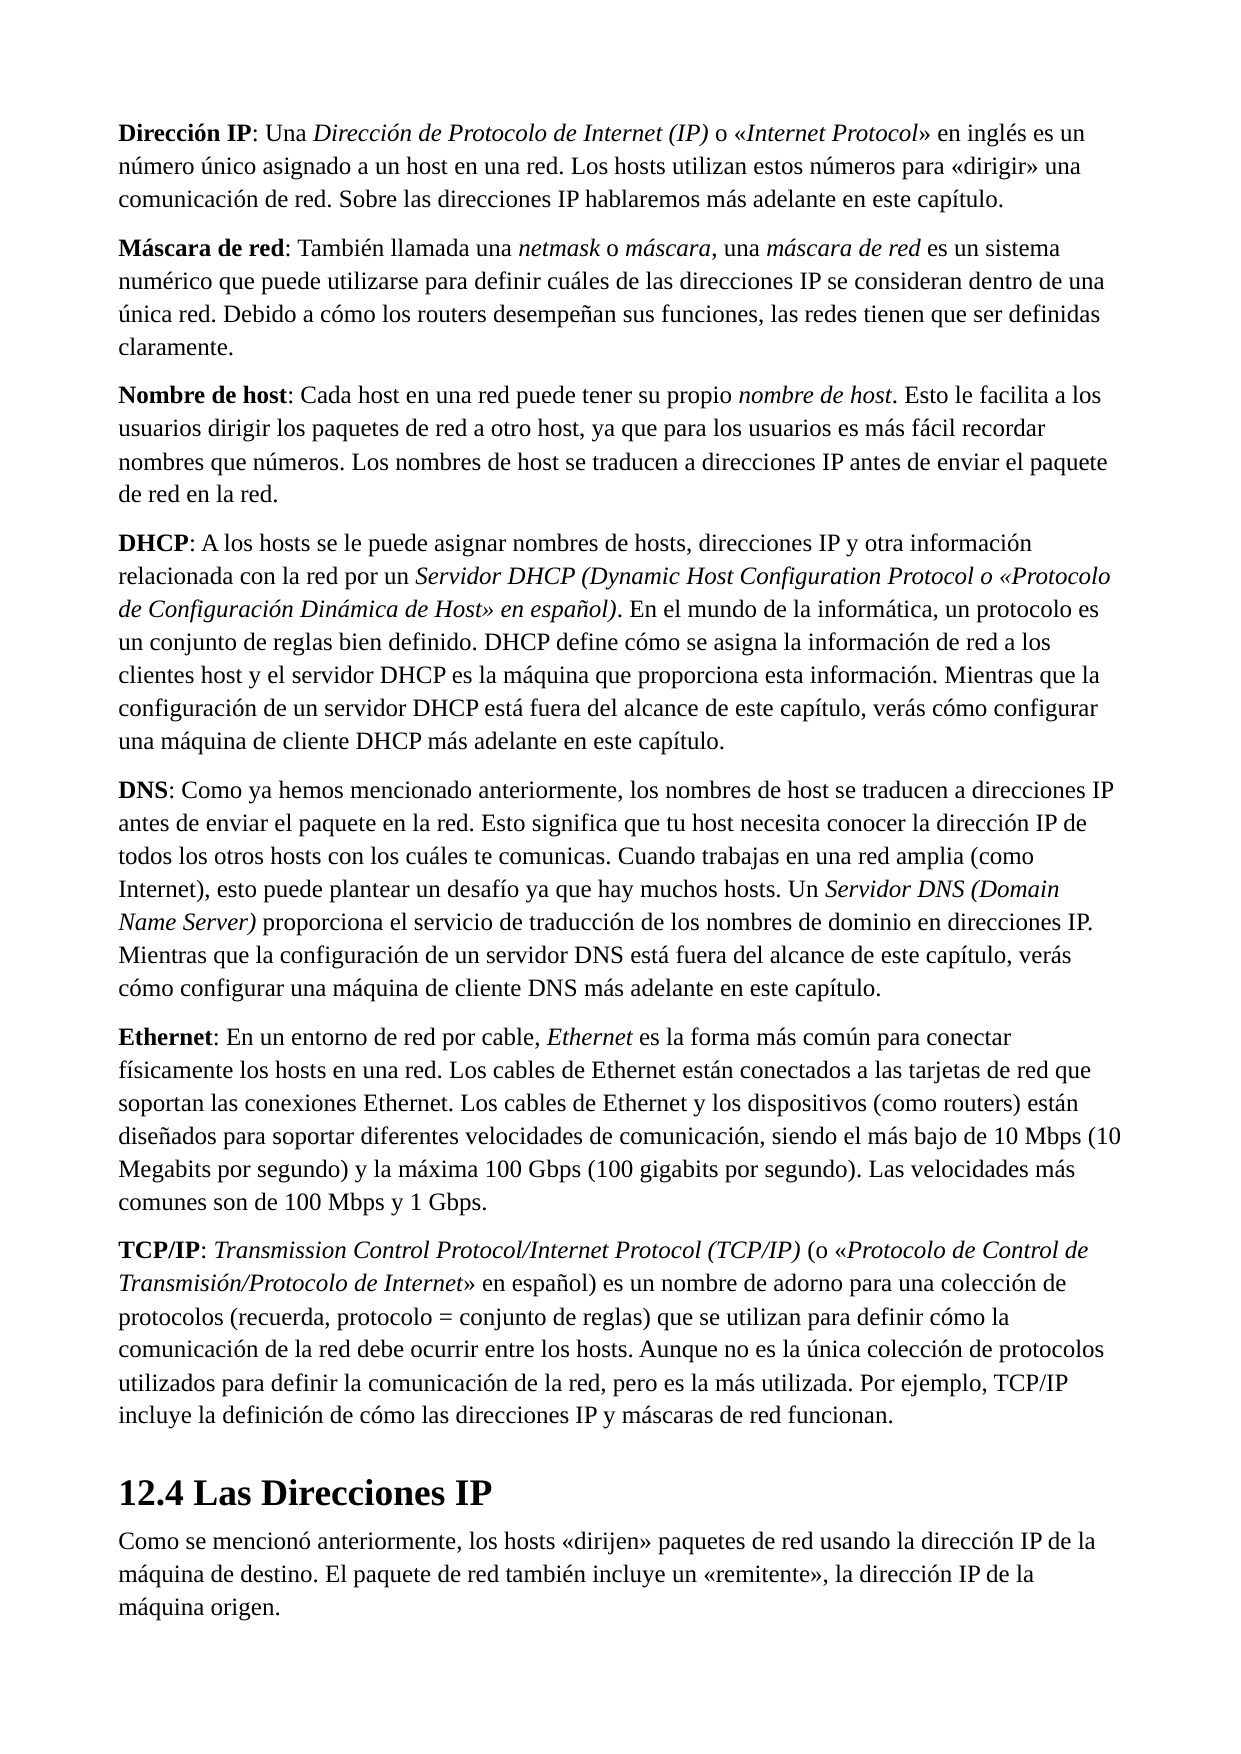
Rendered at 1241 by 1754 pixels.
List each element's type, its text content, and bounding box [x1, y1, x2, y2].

text Como se mencionó anteriormente, los hosts «dirijen» paquetes de red usando la dirección IP de la máquina de destino. El paquete de red también incluye un «remitente», la dirección IP de la máquina origen. [118, 1526, 1122, 1621]
text DNS: Como ya hemos mencionado anteriormente, los nombres de host se traducen a direcciones IP antes de enviar el paquete en la red. Esto significa que tu host necesita conocer la dirección IP de todos los otros hosts con los cuáles te comunicas. Cuando trabajas en una red amplia (como Internet), esto puede plantear un desafío ya que hay muchos hosts. Un Servidor DNS (Domain Name Server) proporciona el servicio de traducción de los nombres de dominio en direcciones IP. Mientras que la configuración de un servidor DNS está fuera del alcance de este capítulo, verás cómo configurar una máquina de cliente DNS más adelante en este capítulo. [118, 775, 1122, 1002]
text DHCP: A los hosts se le puede asignar nombres de hosts, direcciones IP y otra información relacionada con la red por un Servidor DHCP (Dynamic Host Configuration Protocol o «Protocolo de Configuración Dinámica de Host» en español). En el mundo de la informática, un protocolo es un conjunto de reglas bien definido. DHCP define cómo se asigna la información de red a los clientes host y el servidor DHCP es la máquina que proporciona esta información. Mientras que la configuración de un servidor DHCP está fuera del alcance de este capítulo, verás cómo configurar una máquina de cliente DHCP más adelante en este capítulo. [118, 528, 1122, 755]
text Ethernet: En un entorno de red por cable, Ethernet es la forma más común para conectar físicamente los hosts en una red. Los cables de Ethernet están conectados a las tarjetas de red que soportan las conexiones Ethernet. Los cables de Ethernet y los dispositivos (como routers) están diseñados para soportar diferentes velocidades de comunicación, siendo el más bajo de 10 Mbps (10 Megabits por segundo) y la máxima 100 Gbps (100 gigabits por segundo). Las velocidades más comunes son de 100 Mbps y 1 Gbps. [118, 1022, 1122, 1216]
text Dirección IP: Una Dirección de Protocolo de Internet (IP) o «Internet Protocol» en inglés es un número único asignado a un host en una red. Los hosts utilizan estos números para «dirigir» una comunicación de red. Sobre las direcciones IP hablaremos más adelante en este capítulo. [118, 118, 1122, 213]
text Máscara de red: También llamada una netmask o máscara, una máscara de red es un sistema numérico que puede utilizarse para definir cuáles de las direcciones IP se consideran dentro de una única red. Debido a cómo los routers desempeñan sus funciones, las redes tienen que ser definidas claramente. [118, 233, 1122, 361]
subtitle 12.4 Las Direcciones IP [118, 1470, 1122, 1513]
text Nombre de host: Cada host en una red puede tener su propio nombre de host. Esto le facilita a los usuarios dirigir los paquetes de red a otro host, ya que para los usuarios es más fácil recordar nombres que números. Los nombres de host se traducen a direcciones IP antes de enviar el paquete de red en la red. [118, 381, 1122, 508]
text TCP/IP: Transmission Control Protocol/Internet Protocol (TCP/IP) (o «Protocolo de Control de Transmisión/Protocolo de Internet» en español) es un nombre de adorno para una colección de protocolos (recuerda, protocolo = conjunto de reglas) que se utilizan para definir cómo la comunicación de la red debe ocurrir entre los hosts. Aunque no es la única colección de protocolos utilizados para definir la comunicación de la red, pero es la más utilizada. Por ejemplo, TCP/IP incluye la definición de cómo las direcciones IP y máscaras de red funcionan. [118, 1236, 1122, 1429]
